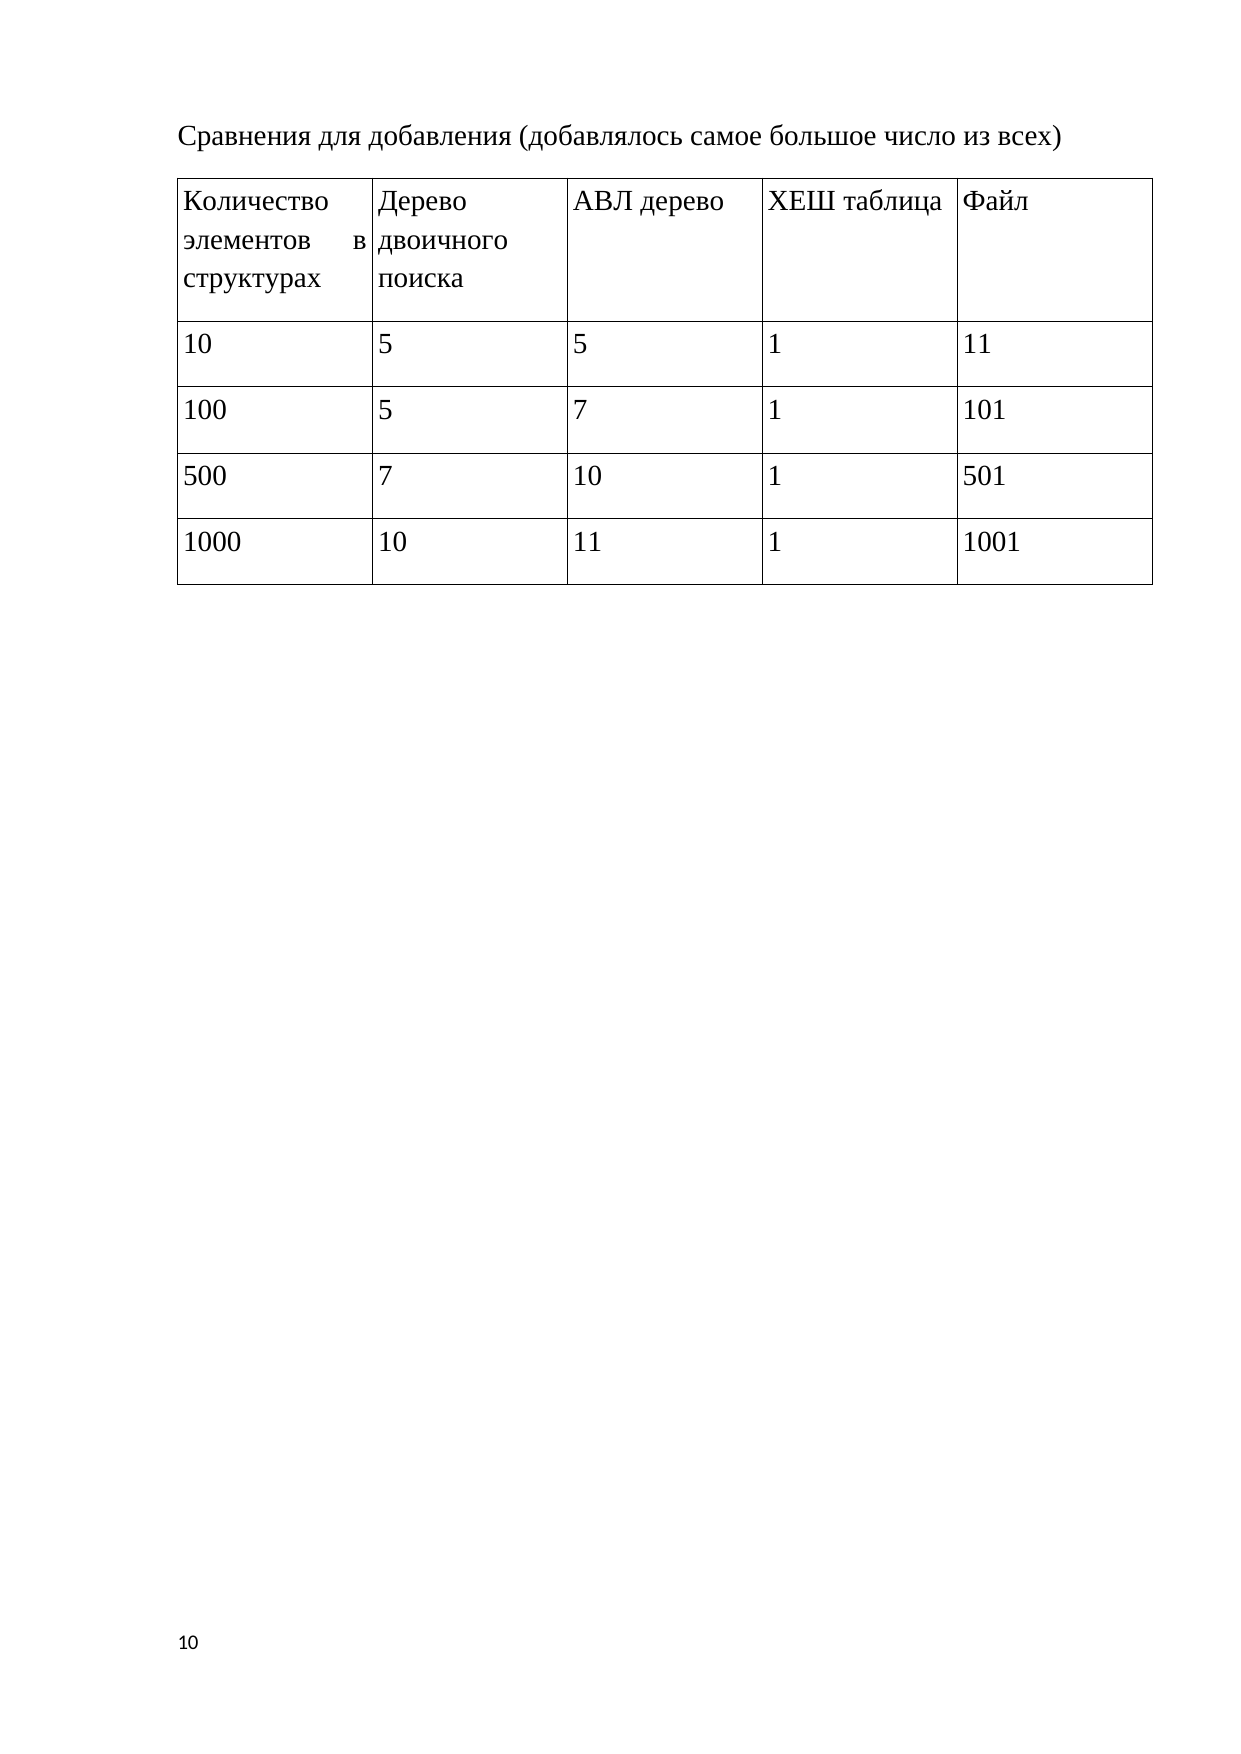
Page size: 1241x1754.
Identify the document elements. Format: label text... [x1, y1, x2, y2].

table_header Файл [958, 179, 1152, 321]
table_header ХЕШ таблица [763, 179, 957, 321]
table_header Количество элементов в структурах [178, 179, 372, 321]
table_cell 5 [373, 322, 567, 386]
table_header АВЛ дерево [568, 179, 762, 321]
table_cell 500 [178, 454, 372, 518]
table_cell 10 [568, 454, 762, 518]
text Сравнения для добавления (добавлялось самое большое число из всех) [177, 118, 1152, 152]
table_cell 5 [373, 387, 567, 452]
table_cell 501 [958, 454, 1152, 518]
table_cell 1 [763, 322, 957, 386]
table_cell 1000 [178, 519, 372, 584]
table_cell 10 [373, 519, 567, 584]
table_cell 1 [763, 387, 957, 452]
table_cell 5 [568, 322, 762, 386]
table_cell 7 [568, 387, 762, 452]
table_cell 1001 [958, 519, 1152, 584]
table_cell 11 [958, 322, 1152, 386]
table_header Дерево двоичного поиска [373, 179, 567, 321]
table_cell 7 [373, 454, 567, 518]
table_cell 1 [763, 519, 957, 584]
table_cell 101 [958, 387, 1152, 452]
table_cell 11 [568, 519, 762, 584]
table_cell 100 [178, 387, 372, 452]
table_cell 1 [763, 454, 957, 518]
table_cell 10 [178, 322, 372, 386]
